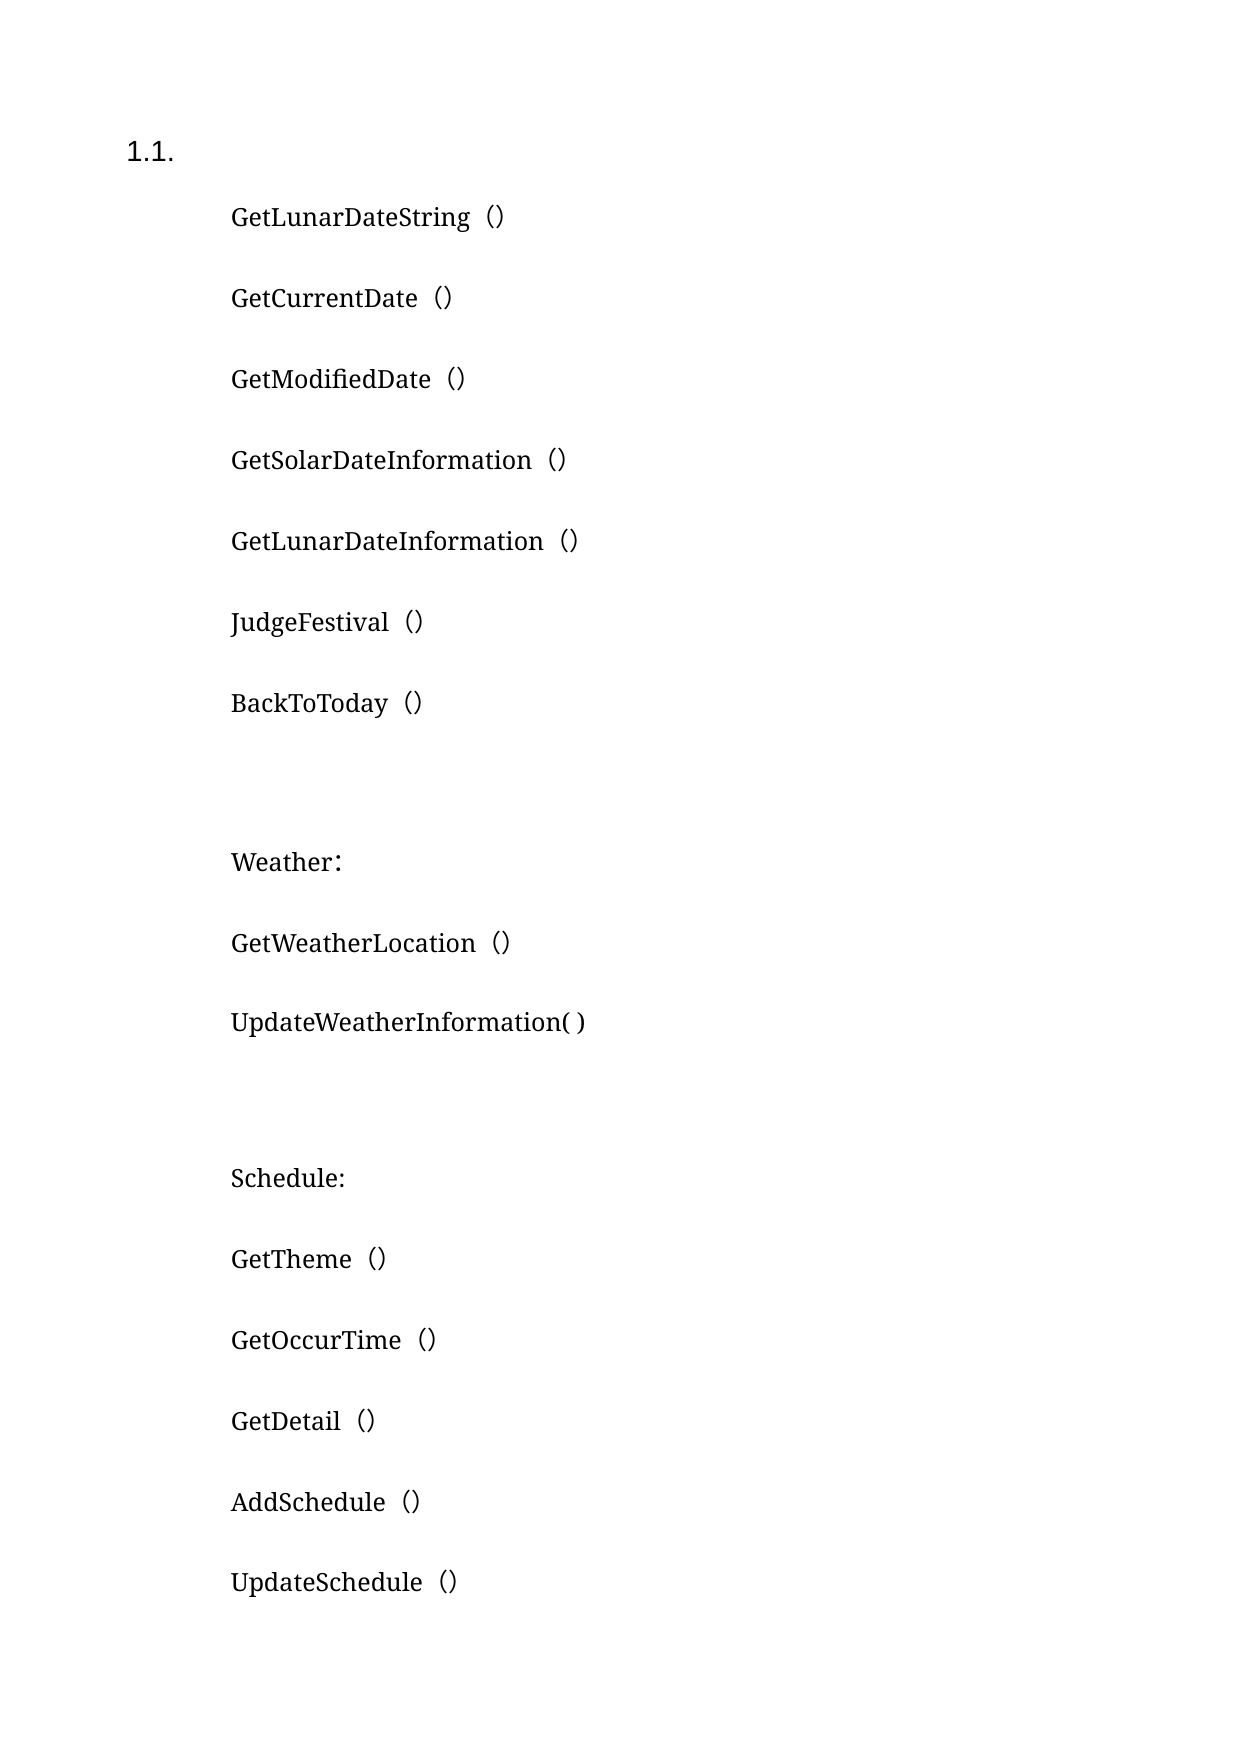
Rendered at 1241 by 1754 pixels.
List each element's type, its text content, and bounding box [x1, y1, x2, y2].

text GetDetail（） [231, 1401, 1122, 1437]
text GetLunarDateString（） [231, 197, 1122, 234]
text UpdateWeatherInformation( ) [231, 1004, 1122, 1038]
text GetOccurTime（） [231, 1320, 1122, 1356]
text GetLunarDateInformation（） [231, 521, 1122, 557]
text GetSolarDateInformation（） [231, 440, 1122, 476]
text GetCurrentDate（） [231, 278, 1122, 314]
text JudgeFestival（） [231, 602, 1122, 638]
text GetTheme（） [231, 1239, 1122, 1275]
text UpdateSchedule（） [231, 1563, 1122, 1599]
text AddSchedule（） [231, 1482, 1122, 1518]
text Schedule: [231, 1161, 1122, 1195]
text GetWeatherLocation（） [231, 923, 1122, 959]
text Weather： [231, 842, 1122, 878]
text BackToToday（） [231, 683, 1122, 719]
text GetModifiedDate（） [231, 359, 1122, 396]
